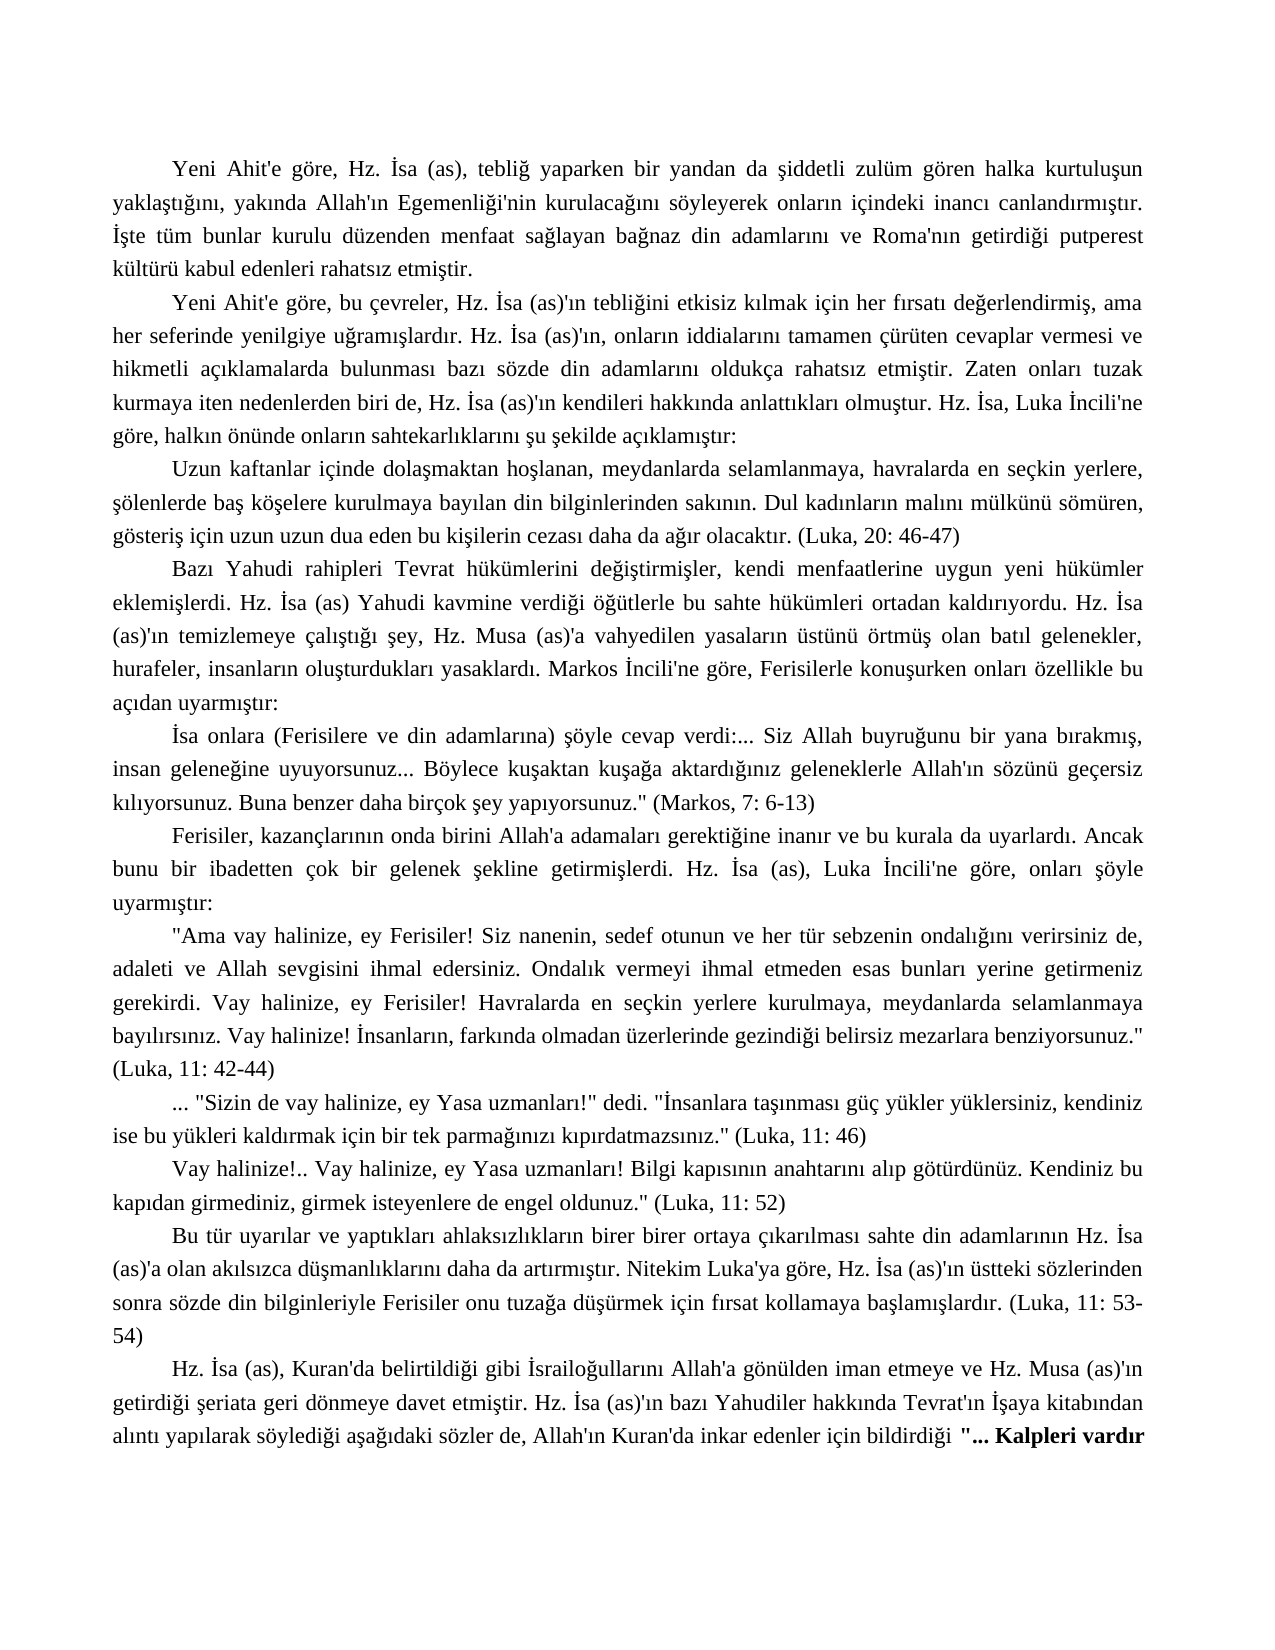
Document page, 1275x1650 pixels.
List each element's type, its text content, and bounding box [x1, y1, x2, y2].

text Yeni Ahit'e göre, bu çevreler, Hz. İsa (as)'ın tebliğini etkisiz kılmak için her fırsatı değerlendirmiş, ama her seferinde yenilgiye uğramışlardır. Hz. İsa (as)'ın, onların iddialarını tamamen çürüten cevaplar vermesi ve hikmetli açıklamalarda bulunması bazı sözde din adamlarını oldukça rahatsız etmiştir. Zaten onları tuzak kurmaya iten nedenlerden biri de, Hz. İsa (as)'ın kendileri hakkında anlattıkları olmuştur. Hz. İsa, Luka İncili'ne göre, halkın önünde onların sahtekarlıklarını şu şekilde açıklamıştır: [112, 283, 1145, 450]
text Vay halinize!.. Vay halinize, ey Yasa uzmanları! Bilgi kapısının anahtarını alıp götürdünüz. Kendiniz bu kapıdan girmediniz, girmek isteyenlere de engel oldunuz." (Luka, 11: 52) [112, 1150, 1145, 1217]
text İsa onlara (Ferisilere ve din adamlarına) şöyle cevap verdi:... Siz Allah buyruğunu bir yana bırakmış, insan geleneğine uyuyorsunuz... Böylece kuşaktan kuşağa aktardığınız geleneklerle Allah'ın sözünü geçersiz kılıyorsunuz. Buna benzer daha birçok şey yapıyorsunuz." (Markos, 7: 6-13) [112, 717, 1145, 817]
text Hz. İsa (as), Kuran'da belirtildiği gibi İsrailoğullarını Allah'a gönülden iman etmeye ve Hz. Musa (as)'ın getirdiği şeriata geri dönmeye davet etmiştir. Hz. İsa (as)'ın bazı Yahudiler hakkında Tevrat'ın İşaya kitabından alıntı yapılarak söylediği aşağıdaki sözler de, Allah'ın Kuran'da inkar edenler için bildirdiği "... Kalpleri vardır [112, 1350, 1145, 1450]
text ... "Sizin de vay halinize, ey Yasa uzmanları!" dedi. "İnsanlara taşınması güç yükler yüklersiniz, kendiniz ise bu yükleri kaldırmak için bir tek parmağınızı kıpırdatmazsınız." (Luka, 11: 46) [112, 1083, 1145, 1150]
text Bazı Yahudi rahipleri Tevrat hükümlerini değiştirmişler, kendi menfaatlerine uygun yeni hükümler eklemişlerdi. Hz. İsa (as) Yahudi kavmine verdiği öğütlerle bu sahte hükümleri ortadan kaldırıyordu. Hz. İsa (as)'ın temizlemeye çalıştığı şey, Hz. Musa (as)'a vahyedilen yasaların üstünü örtmüş olan batıl gelenekler, hurafeler, insanların oluşturdukları yasaklardı. Markos İncili'ne göre, Ferisilerle konuşurken onları özellikle bu açıdan uyarmıştır: [112, 550, 1145, 717]
text Bu tür uyarılar ve yaptıkları ahlaksızlıkların birer birer ortaya çıkarılması sahte din adamlarının Hz. İsa (as)'a olan akılsızca düşmanlıklarını daha da artırmıştır. Nitekim Luka'ya göre, Hz. İsa (as)'ın üstteki sözlerinden sonra sözde din bilginleriyle Ferisiler onu tuzağa düşürmek için fırsat kollamaya başlamışlardır. (Luka, 11: 53-54) [112, 1217, 1145, 1350]
text Yeni Ahit'e göre, Hz. İsa (as), tebliğ yaparken bir yandan da şiddetli zulüm gören halka kurtuluşun yaklaştığını, yakında Allah'ın Egemenliği'nin kurulacağını söyleyerek onların içindeki inancı canlandırmıştır. İşte tüm bunlar kurulu düzenden menfaat sağlayan bağnaz din adamlarını ve Roma'nın getirdiği putperest kültürü kabul edenleri rahatsız etmiştir. [112, 150, 1145, 283]
text Uzun kaftanlar içinde dolaşmaktan hoşlanan, meydanlarda selamlanmaya, havralarda en seçkin yerlere, şölenlerde baş köşelere kurulmaya bayılan din bilginlerinden sakının. Dul kadınların malını mülkünü sömüren, gösteriş için uzun uzun dua eden bu kişilerin cezası daha da ağır olacaktır. (Luka, 20: 46-47) [112, 450, 1145, 550]
text Ferisiler, kazançlarının onda birini Allah'a adamaları gerektiğine inanır ve bu kurala da uyarlardı. Ancak bunu bir ibadetten çok bir gelenek şekline getirmişlerdi. Hz. İsa (as), Luka İncili'ne göre, onları şöyle uyarmıştır: [112, 817, 1145, 917]
text "Ama vay halinize, ey Ferisiler! Siz nanenin, sedef otunun ve her tür sebzenin ondalığını verirsiniz de, adaleti ve Allah sevgisini ihmal edersiniz. Ondalık vermeyi ihmal etmeden esas bunları yerine getirmeniz gerekirdi. Vay halinize, ey Ferisiler! Havralarda en seçkin yerlere kurulmaya, meydanlarda selamlanmaya bayılırsınız. Vay halinize! İnsanların, farkında olmadan üzerlerinde gezindiği belirsiz mezarlara benziyorsunuz." (Luka, 11: 42-44) [112, 917, 1145, 1083]
